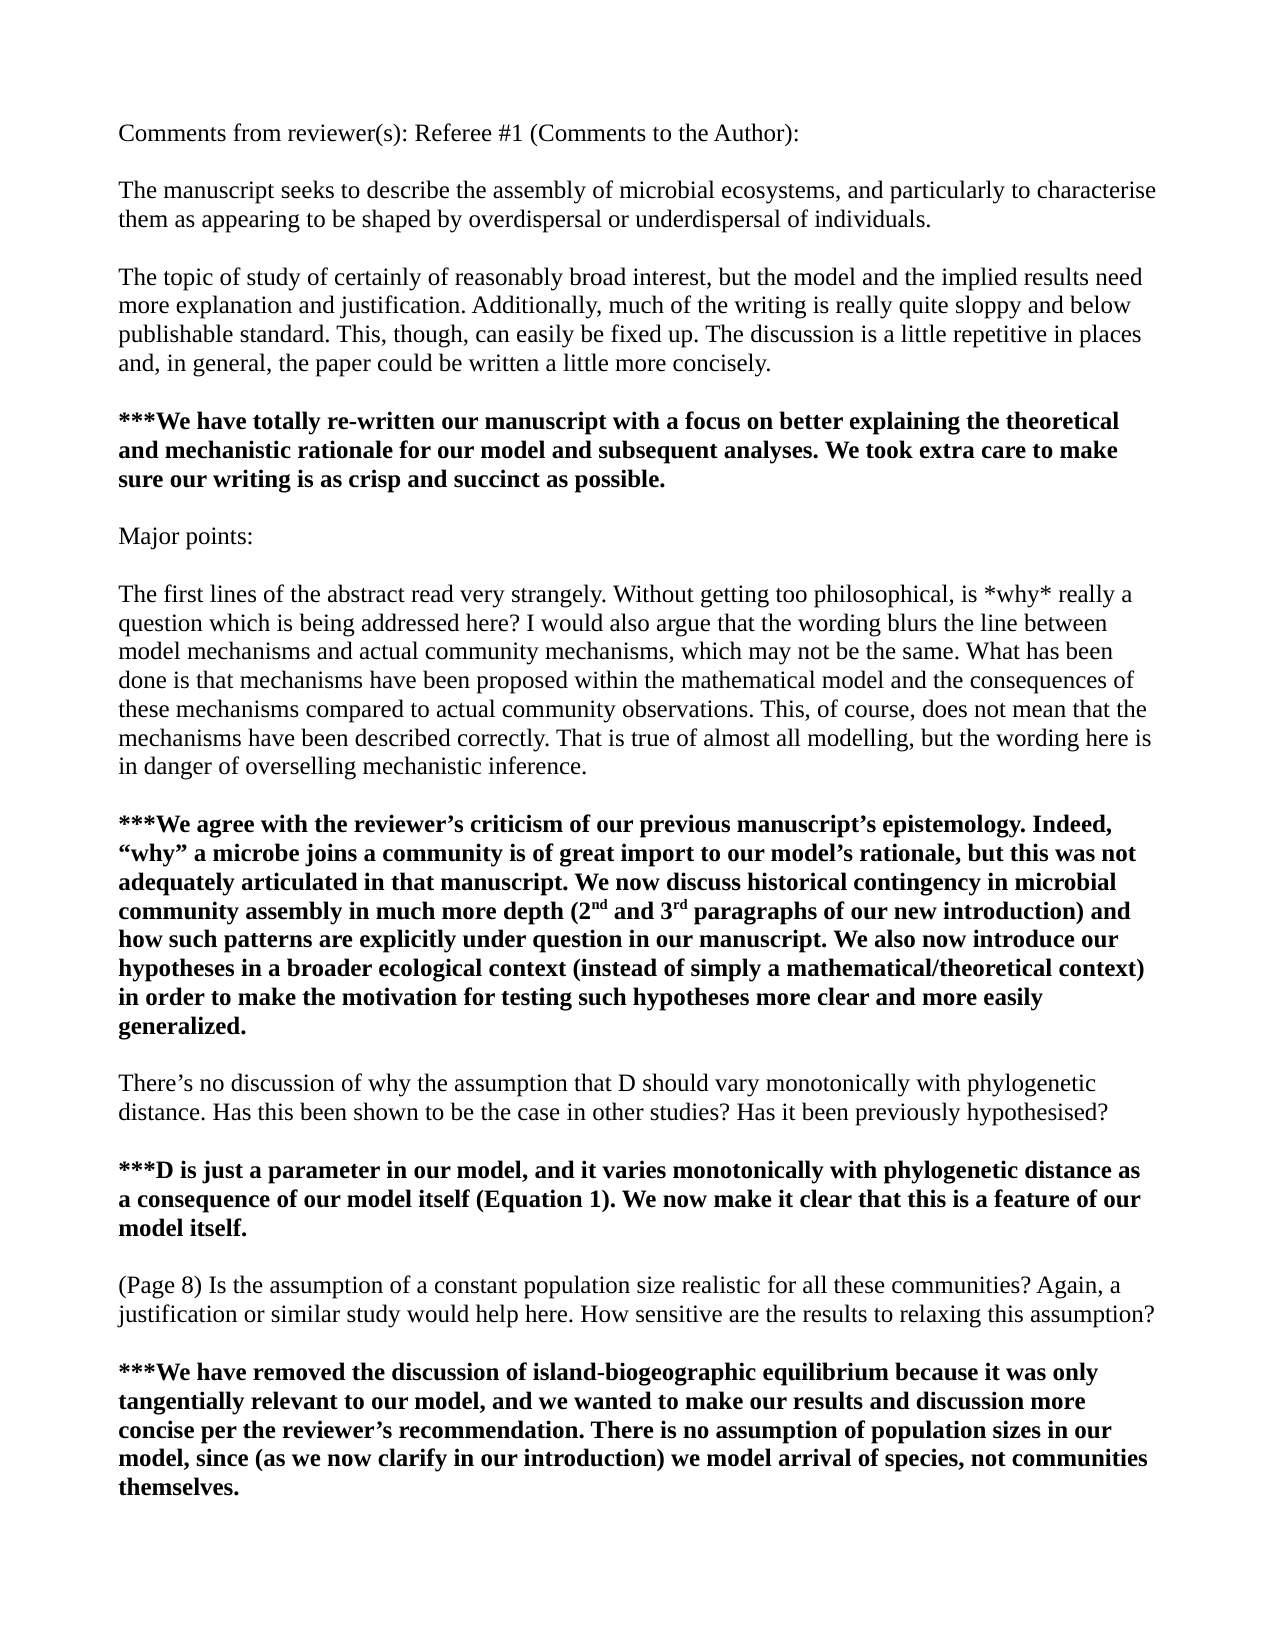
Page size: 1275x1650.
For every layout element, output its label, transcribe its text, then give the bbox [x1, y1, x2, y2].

text ***We agree with the reviewer’s criticism of our previous manuscript’s epistemology. Indeed, “why” a microbe joins a community is of great import to our model’s rationale, but this was not adequately articulated in that manuscript. We now discuss historical contingency in microbial community assembly in much more depth (2nd and 3rd paragraphs of our new introduction) and how such patterns are explicitly under question in our manuscript. We also now introduce our hypotheses in a broader ecological context (instead of simply a mathematical/theoretical context) in order to make the motivation for testing such hypotheses more clear and more easily generalized. There’s no discussion of why the assumption that D should vary monotonically with phylogenetic distance. Has this been shown to be the case in other studies? Has it been previously hypothesised? [118, 809, 1157, 1126]
text ***We have totally re-written our manuscript with a focus on better explaining the theoretical and mechanistic rationale for our model and subsequent analyses. We took extra care to make sure our writing is as crisp and succinct as possible. Major points: The first lines of the abstract read very strangely. Without getting too philosophical, is *why* really a question which is being addressed here? I would also argue that the wording blurs the line between model mechanisms and actual community mechanisms, which may not be the same. What has been done is that mechanisms have been proposed within the mathematical model and the consequences of these mechanisms compared to actual community observations. This, of course, does not mean that the mechanisms have been described correctly. That is true of almost all modelling, but the wording here is in danger of overselling mechanistic inference. [118, 406, 1157, 780]
text ***D is just a parameter in our model, and it varies monotonically with phylogenetic distance as a consequence of our model itself (Equation 1). We now make it clear that this is a feature of our model itself. (Page 8) Is the assumption of a constant population size realistic for all these communities? Again, a justification or similar study would help here. How sensitive are the results to relaxing this assumption? [118, 1155, 1157, 1328]
text ***We have removed the discussion of island-biogeographic equilibrium because it was only tangentially relevant to our model, and we wanted to make our results and discussion more concise per the reviewer’s recommendation. There is no assumption of population sizes in our model, since (as we now clarify in our introduction) we model arrival of species, not communities themselves. [118, 1357, 1157, 1530]
text Comments from reviewer(s): Referee #1 (Comments to the Author): The manuscript seeks to describe the assembly of microbial ecosystems, and particularly to characterise them as appearing to be shaped by overdispersal or underdispersal of individuals. The topic of study of certainly of reasonably broad interest, but the model and the implied results need more explanation and justification. Additionally, much of the writing is really quite sloppy and below publishable standard. This, though, can easily be fixed up. The discussion is a little repetitive in places and, in general, the paper could be written a little more concisely. [118, 118, 1157, 377]
